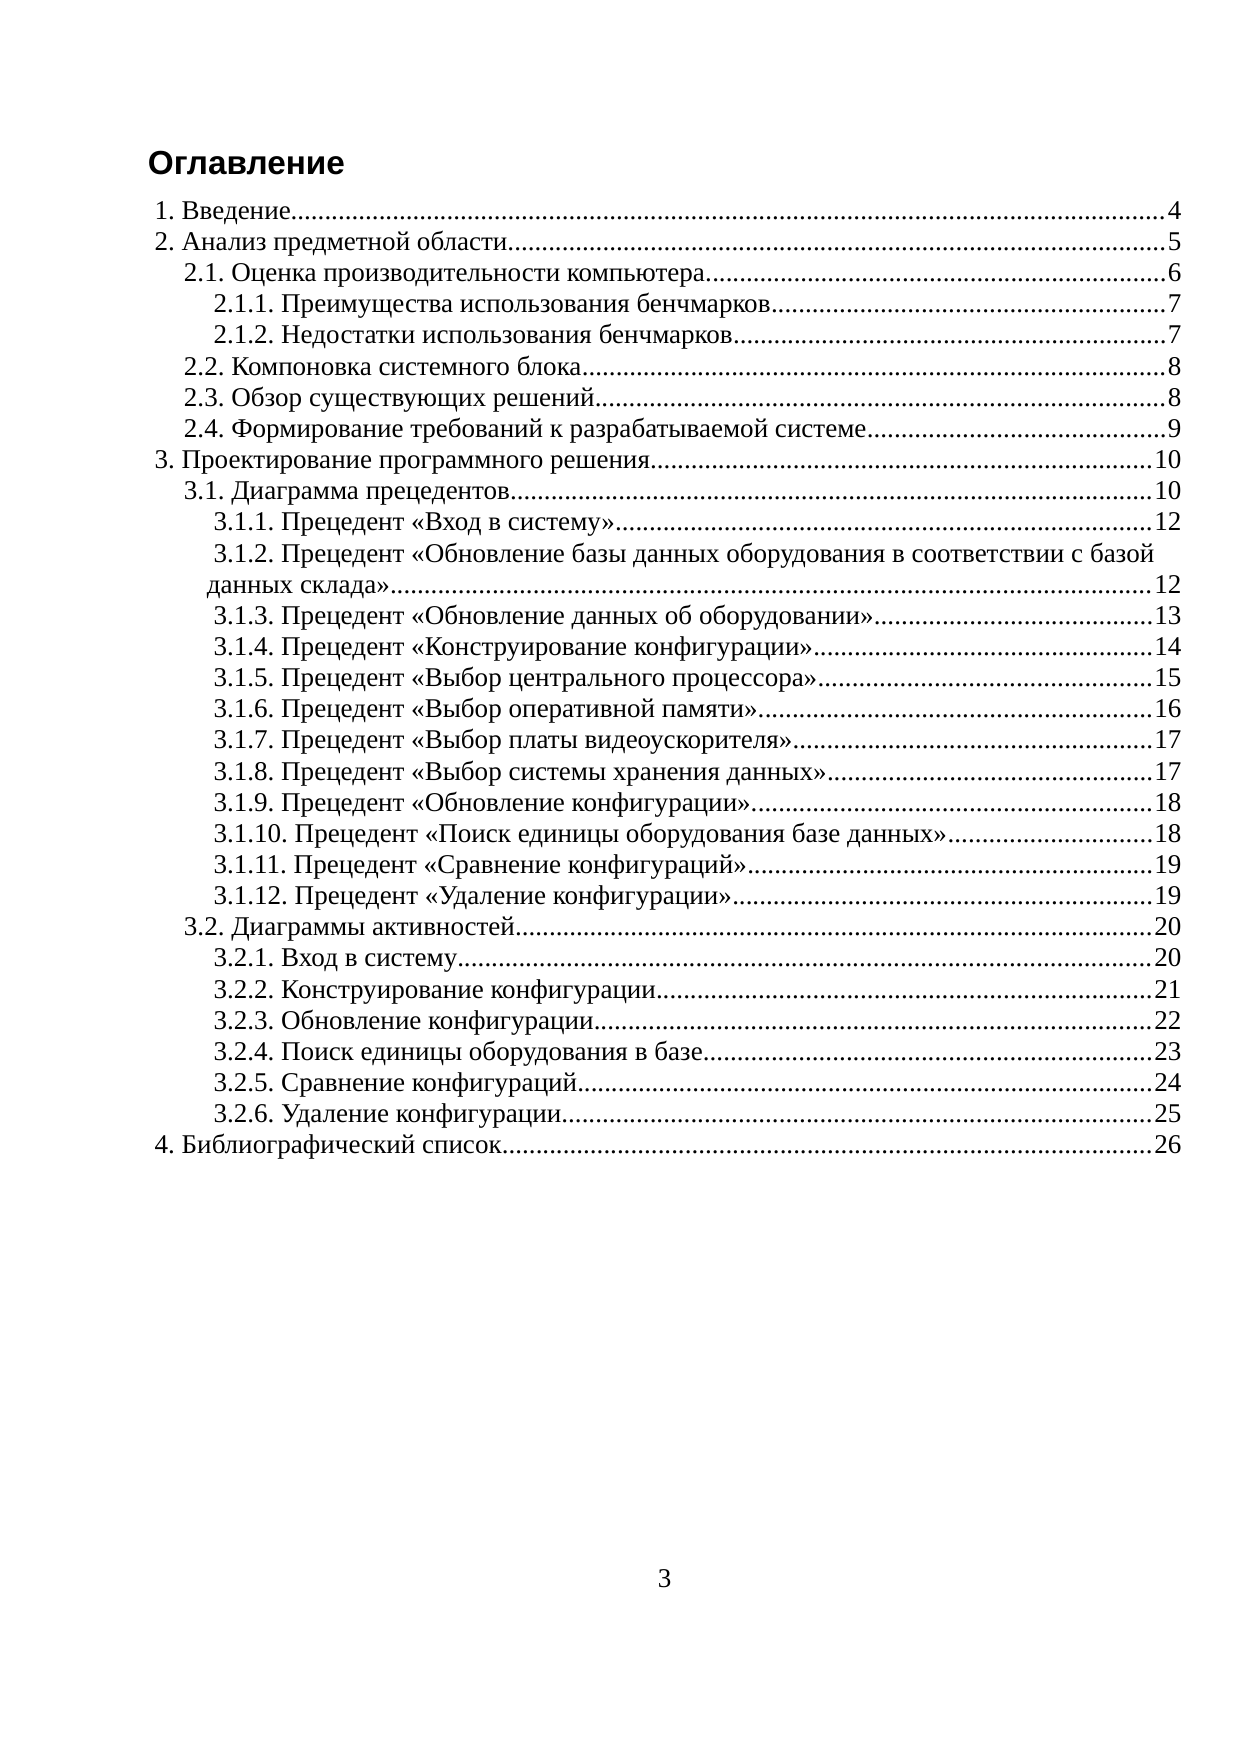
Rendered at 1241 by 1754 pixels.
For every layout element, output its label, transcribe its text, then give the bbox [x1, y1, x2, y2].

text 2.3. Обзор существующих решений 8 [177, 381, 1181, 412]
text 3.1.3. Прецедент «Обновление данных об оборудовании» 13 [207, 599, 1181, 630]
text 3.1.6. Прецедент «Выбор оперативной памяти». 16 [207, 692, 1181, 723]
text 3.1. Диаграмма прецедентов 10 [177, 474, 1181, 506]
text 2.1.1. Преимущества использования бенчмарков 7 [207, 287, 1181, 319]
text 3.2.2. Конструирование конфигурации 21 [207, 973, 1181, 1004]
text 3.1.4. Прецедент «Конструирование конфигурации» 14 [207, 630, 1181, 661]
text 4. Библиографический список 26 [148, 1128, 1181, 1159]
text 3.1.5. Прецедент «Выбор центрального процессора» 15 [207, 661, 1181, 692]
text 3.1.12. Прецедент «Удаление конфигурации» 19 [207, 879, 1181, 910]
text 3.2. Диаграммы активностей 20 [177, 910, 1181, 942]
text 3.2.6. Удаление конфигурации 25 [207, 1097, 1181, 1128]
text 2.1. Оценка производительности компьютера. 6 [177, 256, 1181, 287]
text 3.1.10. Прецедент «Поиск единицы оборудования базе данных» 18 [207, 817, 1181, 848]
text 2.4. Формирование требований к разрабатываемой системе 9 [177, 412, 1181, 443]
text 3.1.1. Прецедент «Вход в систему» 12 [207, 506, 1181, 537]
text 3.1.7. Прецедент «Выбор платы видеоускорителя» 17 [207, 723, 1181, 755]
text 3.2.5. Сравнение конфигураций 24 [207, 1066, 1181, 1097]
text 2. Анализ предметной области. 5 [148, 225, 1181, 256]
text 3.2.4. Поиск единицы оборудования в базе 23 [207, 1035, 1181, 1066]
text 1. Введение 4 [148, 194, 1181, 225]
text 3.1.2. Прецедент «Обновление базы данных оборудования в соответствии с базой данных склада» 12 [207, 537, 1181, 599]
text 2.2. Компоновка системного блока 8 [177, 350, 1181, 381]
text 3.1.11. Прецедент «Сравнение конфигураций» 19 [207, 848, 1181, 879]
text 2.1.2. Недостатки использования бенчмарков 7 [207, 319, 1181, 350]
text 3.2.3. Обновление конфигурации 22 [207, 1004, 1181, 1035]
text 3. Проектирование программного решения 10 [148, 443, 1181, 474]
text 3.2.1. Вход в систему 20 [207, 942, 1181, 973]
subtitle Оглавление [148, 143, 1181, 182]
text 3.1.8. Прецедент «Выбор системы хранения данных» 17 [207, 755, 1181, 786]
text 3.1.9. Прецедент «Обновление конфигурации». 18 [207, 786, 1181, 817]
